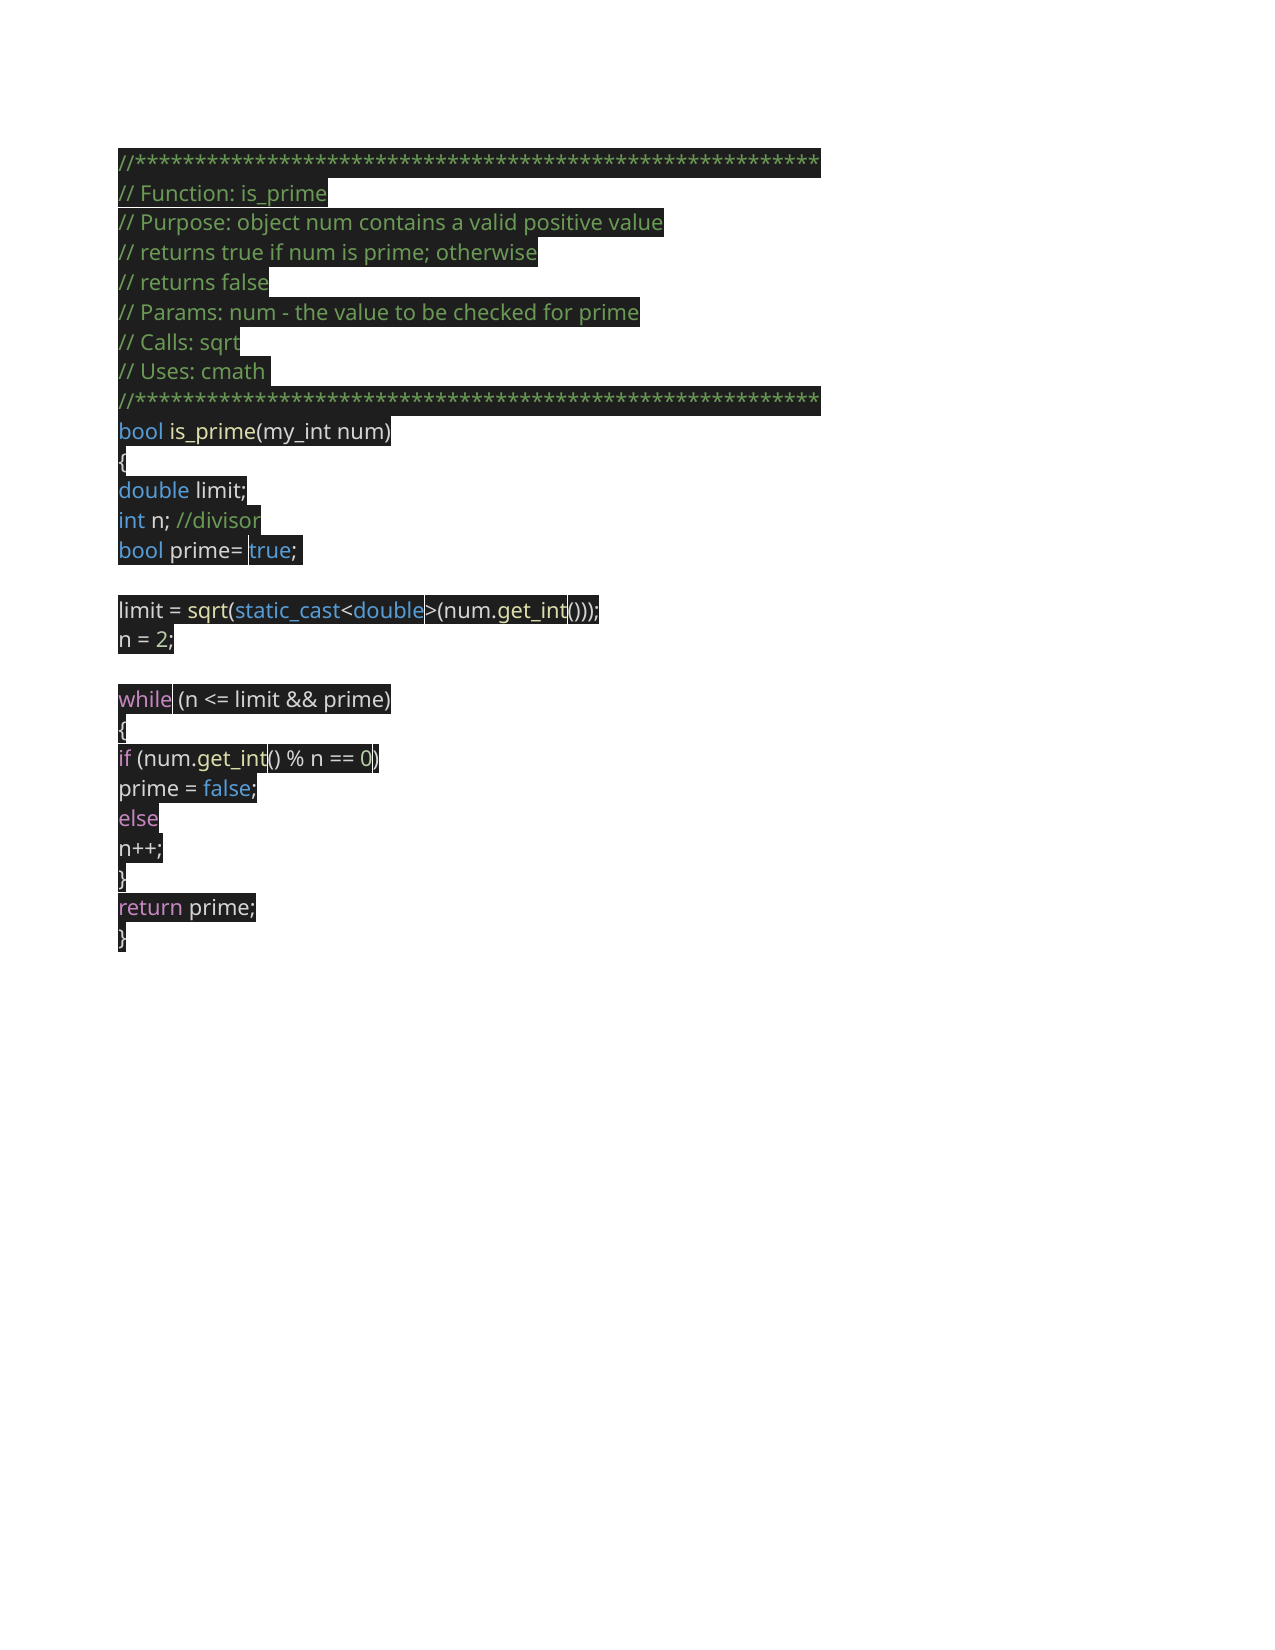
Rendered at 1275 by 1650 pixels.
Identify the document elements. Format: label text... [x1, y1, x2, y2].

text n = 2; [118, 624, 1157, 654]
text // returns false [118, 267, 1157, 297]
text limit = sqrt(static_cast<double>(num.get_int())); [118, 594, 1157, 624]
text // returns true if num is prime; otherwise [118, 237, 1157, 267]
text // Params: num - the value to be checked for prime [118, 297, 1157, 327]
text // Purpose: object num contains a valid positive value [118, 207, 1157, 237]
text bool prime= true; [118, 535, 1157, 565]
text double limit; [118, 476, 1157, 505]
text int n; //divisor [118, 505, 1157, 535]
text prime = false; [118, 773, 1157, 803]
text if (num.get_int() % n == 0) [118, 743, 1157, 773]
text { [118, 446, 1157, 476]
text while (n <= limit && prime) [118, 684, 1157, 714]
text //********************************************************* [118, 148, 1157, 178]
text // Function: is_prime [118, 178, 1157, 207]
text else [118, 803, 1157, 833]
text // Calls: sqrt [118, 327, 1157, 356]
text { [118, 714, 1157, 743]
text // Uses: cmath [118, 356, 1157, 386]
text bool is_prime(my_int num) [118, 416, 1157, 446]
text return prime; [118, 892, 1157, 922]
text n++; [118, 833, 1157, 863]
text } [118, 922, 1157, 952]
text } [118, 863, 1157, 892]
text //********************************************************* [118, 386, 1157, 416]
